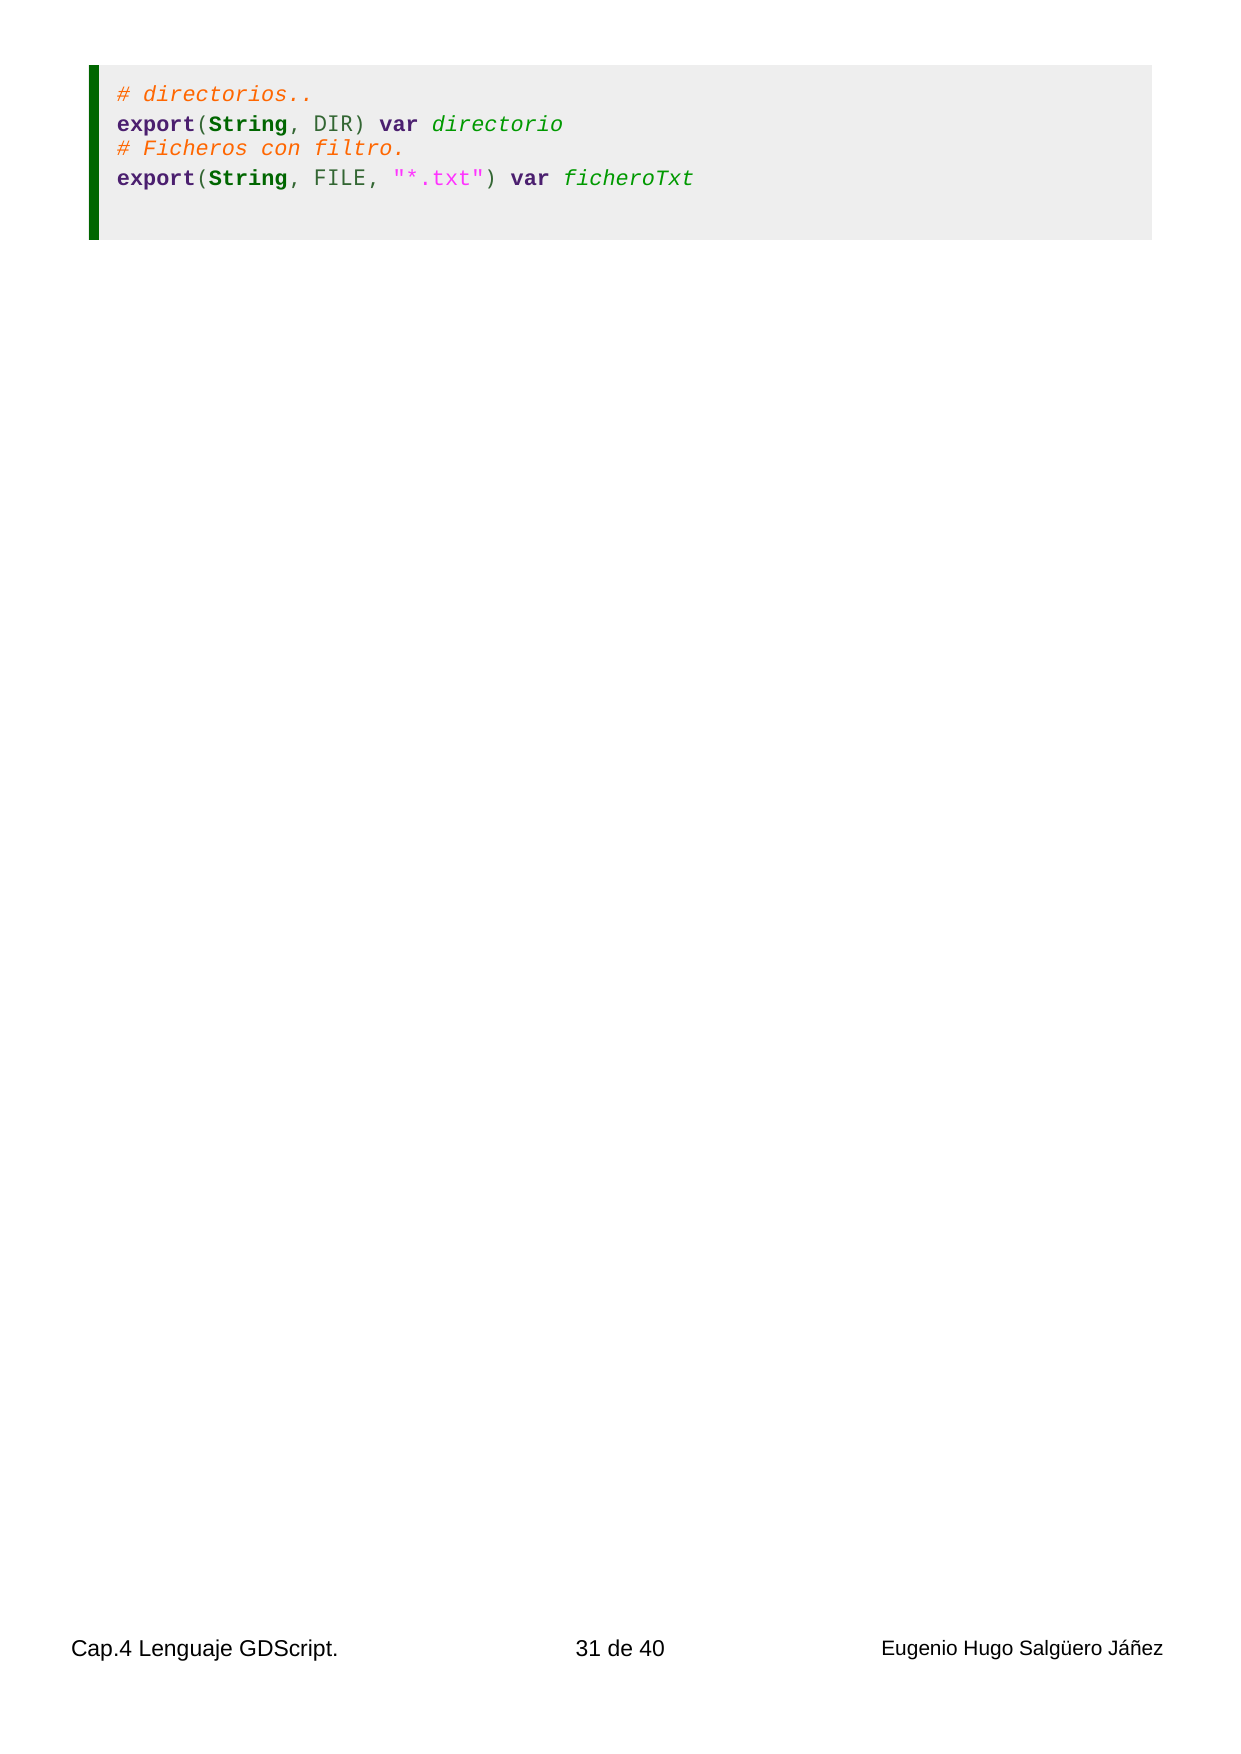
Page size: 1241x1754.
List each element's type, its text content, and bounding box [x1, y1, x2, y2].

text export(String, FILE, "*.txt") var ficheroTxt [99, 162, 1152, 192]
text # Ficheros con filtro. [99, 137, 1152, 162]
text export(String, DIR) var directorio [99, 107, 1152, 137]
text # directorios.. [99, 65, 1152, 107]
